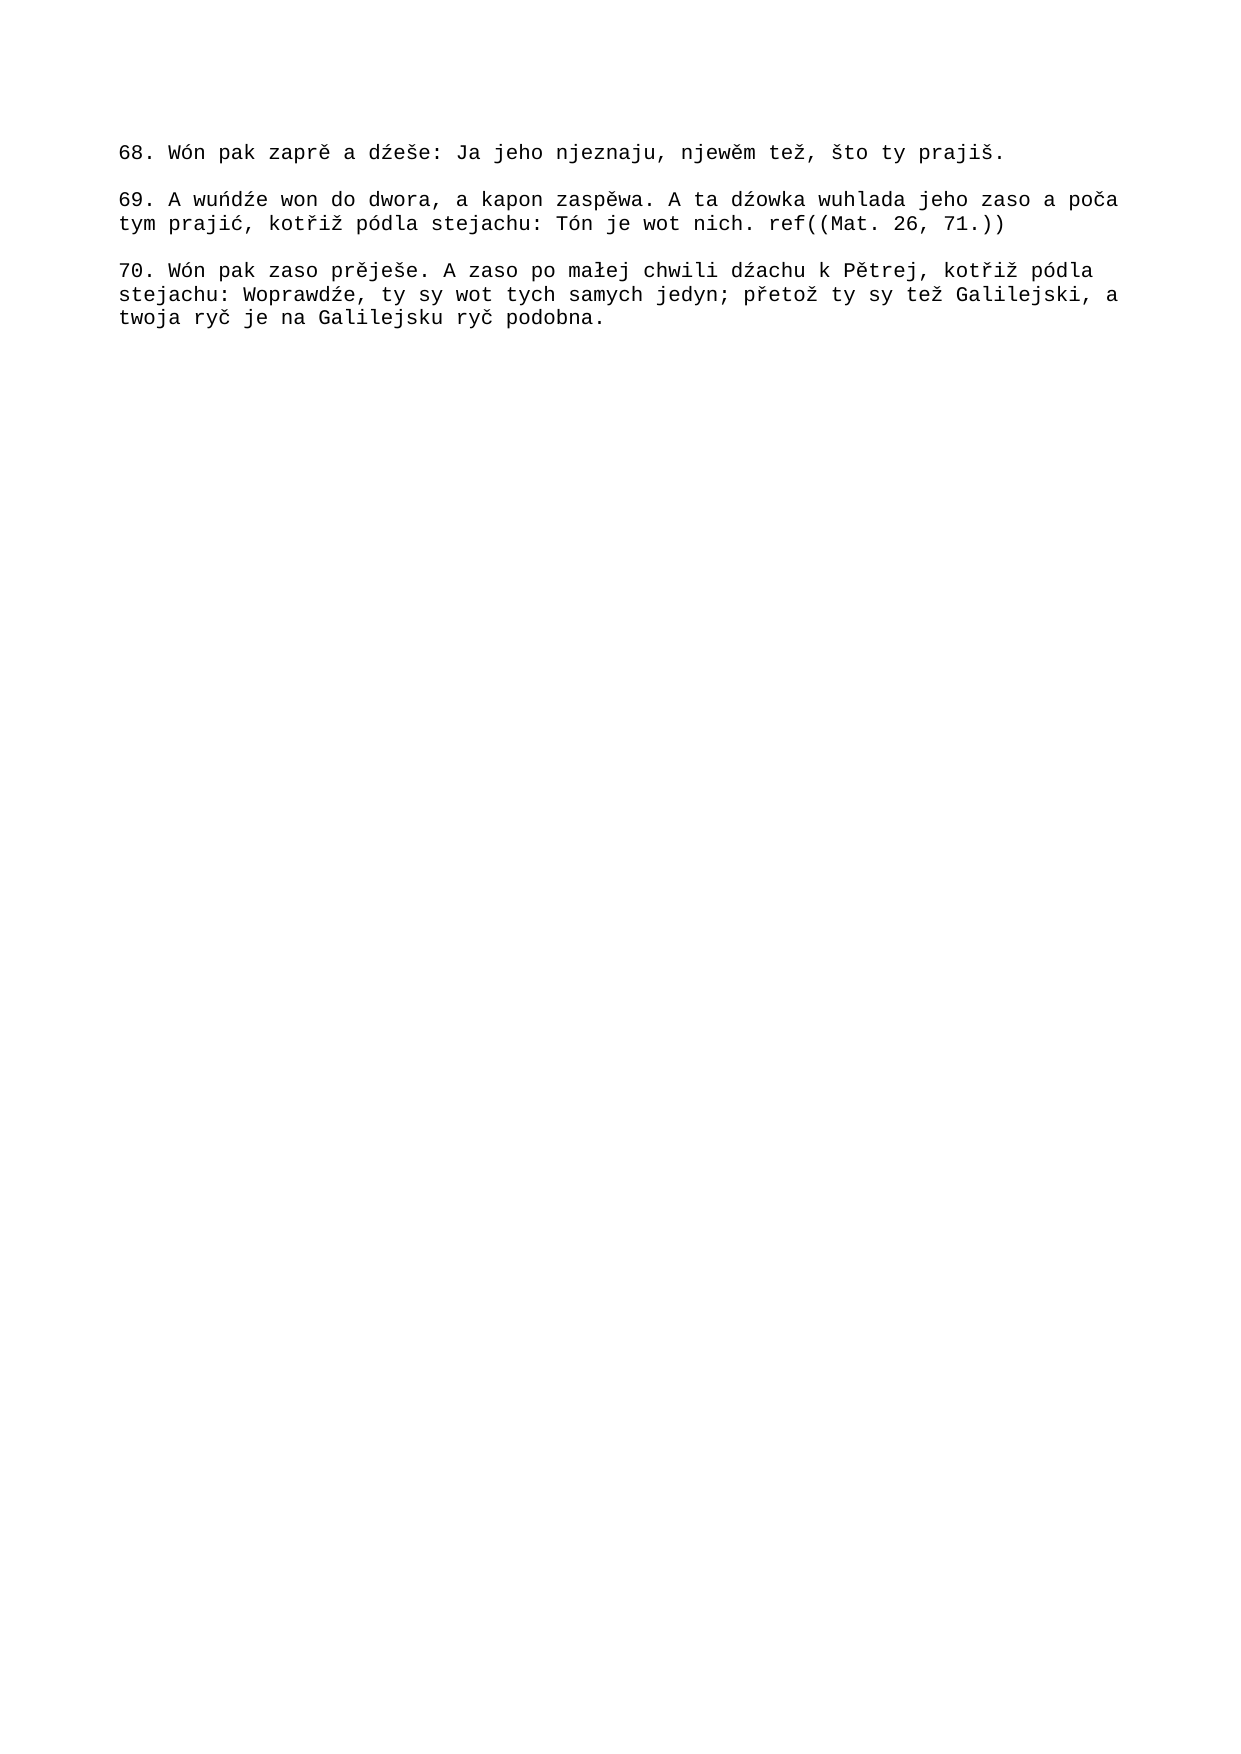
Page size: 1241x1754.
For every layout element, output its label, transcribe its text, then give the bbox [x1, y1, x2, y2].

text 70. Wón pak zaso prěješe. A zaso po małej chwili dźachu k Pětrej, kotřiž pódla stejachu: Woprawdźe, ty sy wot tych samych jedyn; přetož ty sy tež Galilejski, a twoja ryč je na Galilejsku ryč podobna. [118, 260, 1122, 331]
text 68. Wón pak zaprě a dźeše: Ja jeho njeznaju, njewěm tež, što ty prajiš. [118, 142, 1122, 165]
text 69. A wuńdźe won do dwora, a kapon zaspěwa. A ta dźowka wuhlada jeho zaso a poča tym prajić, kotřiž pódla stejachu: Tón je wot nich. ref((Mat. 26, 71.)) [118, 189, 1122, 236]
